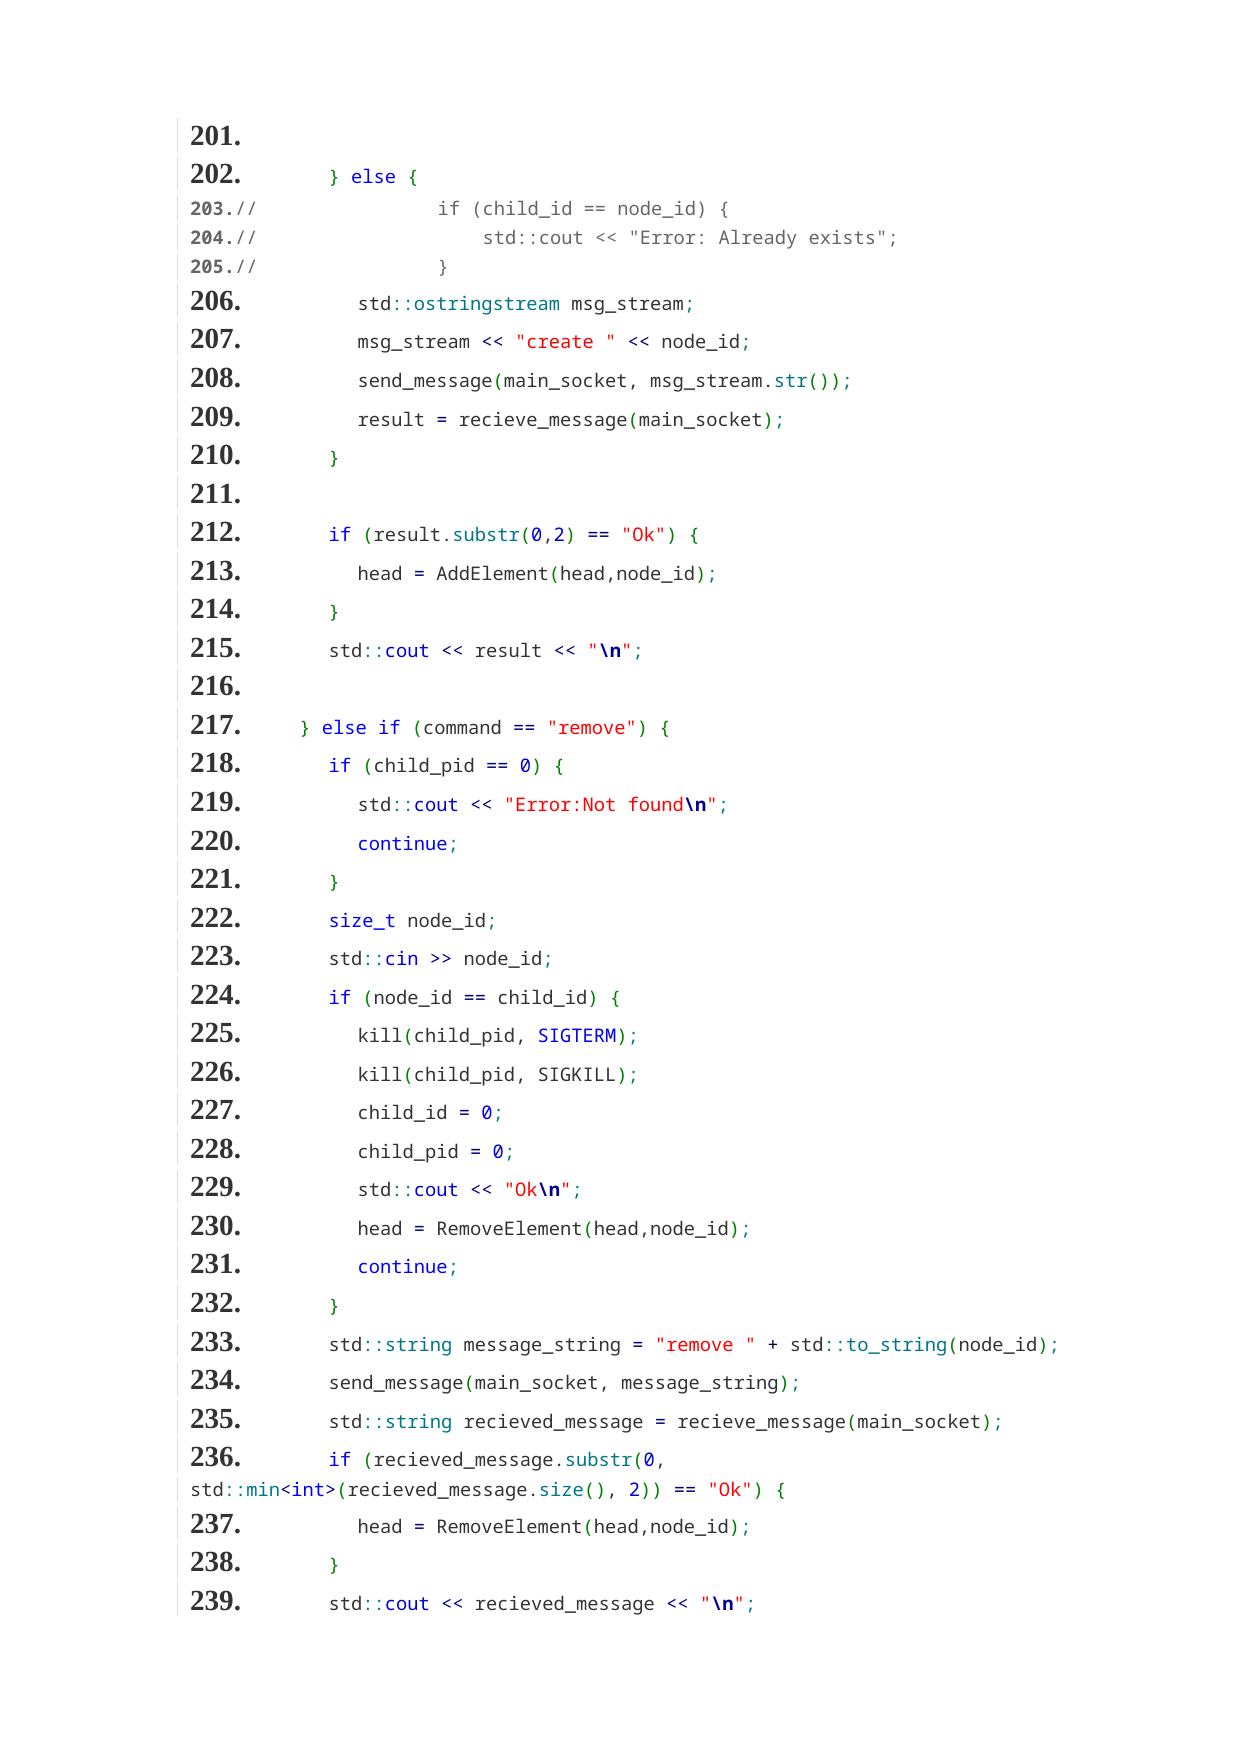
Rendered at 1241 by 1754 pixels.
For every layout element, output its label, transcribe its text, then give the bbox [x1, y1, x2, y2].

list send_message(main_socket, msg_stream.str()); [178, 360, 1152, 394]
list size_t node_id; [178, 900, 1152, 933]
list } [178, 437, 1152, 471]
list // std::cout << "Error: Already exists"; [177, 224, 1152, 250]
list kill(child_pid, SIGTERM); [178, 1015, 1152, 1049]
list head = AddElement(head,node_id); [178, 553, 1152, 586]
list continue; [178, 823, 1152, 856]
list std::cout << "Ok\n"; [177, 1169, 1152, 1203]
list std::cin >> node_id; [178, 938, 1152, 972]
list result = recieve_message(main_socket); [178, 399, 1152, 432]
list if (result.substr(0,2) == "Ok") { [178, 514, 1152, 548]
list kill(child_pid, SIGKILL); [178, 1054, 1152, 1087]
list if (recieved_message.substr(0, std::min<int>(recieved_message.size(), 2)) == "Ok") { [177, 1439, 1152, 1502]
list std::cout << "Error:Not found\n"; [178, 784, 1152, 818]
list } [178, 1544, 1152, 1578]
list } [178, 861, 1152, 895]
list } else { [178, 157, 1152, 190]
list std::string recieved_message = recieve_message(main_socket); [178, 1401, 1152, 1434]
list std::string message_string = "remove " + std::to_string(node_id); [178, 1324, 1152, 1357]
list // } [178, 254, 1152, 279]
list if (child_pid == 0) { [178, 746, 1152, 779]
list // if (child_id == node_id) { [178, 195, 1152, 221]
list } [178, 591, 1152, 625]
list } else if (command == "remove") { [178, 707, 1152, 741]
list send_message(main_socket, message_string); [178, 1362, 1152, 1396]
list child_id = 0; [177, 1092, 1152, 1126]
list msg_stream << "create " << node_id; [178, 322, 1152, 355]
list } [178, 1285, 1152, 1319]
list if (node_id == child_id) { [178, 977, 1152, 1010]
list child_pid = 0; [178, 1131, 1152, 1164]
list head = RemoveElement(head,node_id); [178, 1506, 1152, 1539]
list head = RemoveElement(head,node_id); [178, 1208, 1152, 1242]
list std::cout << recieved_message << "\n"; [178, 1583, 1152, 1616]
list continue; [178, 1247, 1152, 1280]
list std::cout << result << "\n"; [178, 630, 1152, 663]
list std::ostringstream msg_stream; [178, 283, 1152, 317]
